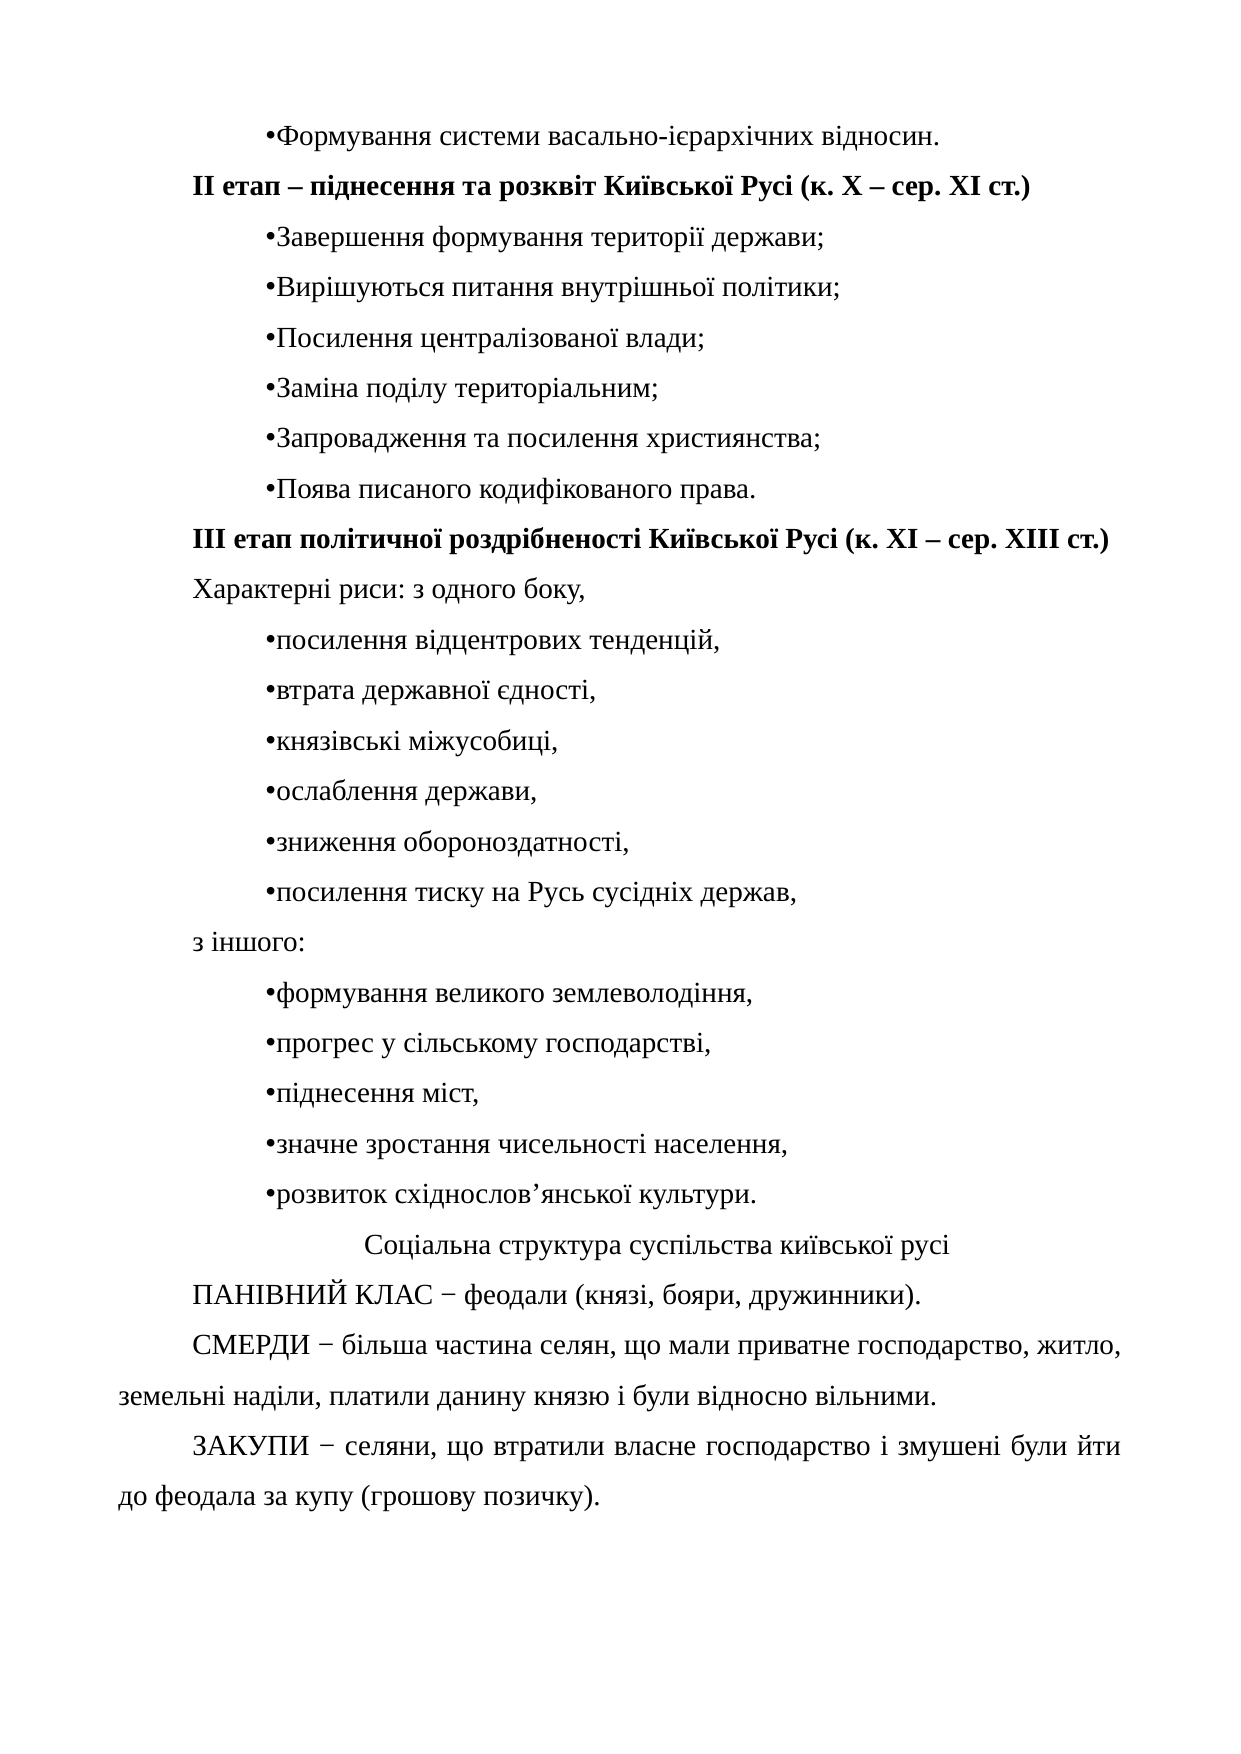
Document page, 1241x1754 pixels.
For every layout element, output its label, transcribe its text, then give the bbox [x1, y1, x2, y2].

list втрата державної єдності, [118, 672, 1122, 706]
list Завершення формування території держави; [118, 219, 1122, 252]
list Формування системи васально-ієрархічних відносин. [118, 118, 1122, 152]
text СМЕРДИ − більша частина селян, що мали приватне господарство, житло, земельні наділи, платили данину князю і були відносно вільними. [118, 1327, 1122, 1411]
list прогрес у сільському господарстві, [118, 1025, 1122, 1059]
text ІІІ етап політичної роздрібненості Київської Русі (к. ХІ – сер. ХІІІ ст.) [118, 521, 1122, 555]
list Заміна поділу територіальним; [118, 370, 1122, 404]
list піднесення міст, [118, 1076, 1122, 1109]
text ПАНІВНИЙ КЛАС − феодали (князі, бояри, дружинники). [118, 1277, 1122, 1311]
list ослаблення держави, [118, 773, 1122, 807]
list розвиток східнослов’янської культури. [118, 1176, 1122, 1210]
subtitle Соціальна структура суспільства київської русі [118, 1227, 1122, 1260]
text ІІ етап – піднесення та розквіт Київської Русі (к. Х – сер. ХІ ст.) [118, 168, 1122, 202]
list Запровадження та посилення християнства; [118, 421, 1122, 454]
text Характерні риси: з одного боку, [118, 572, 1122, 605]
list Вирішуються питання внутрішньої політики; [118, 269, 1122, 303]
list князівські міжусобиці, [118, 723, 1122, 756]
list формування великого землеволодіння, [118, 975, 1122, 1008]
list зниження обороноздатності, [118, 824, 1122, 857]
list значне зростання чисельності населення, [118, 1126, 1122, 1160]
list Поява писаного кодифікованого права. [118, 471, 1122, 504]
text ЗАКУПИ − селяни, що втратили власне господарство і змушені були йти до феодала за купу (грошову позичку). [118, 1428, 1122, 1512]
list Посилення централізованої влади; [118, 320, 1122, 353]
text з іншого: [118, 924, 1122, 958]
list посилення тиску на Русь сусідніх держав, [118, 874, 1122, 908]
list посилення відцентрових тенденцій, [118, 622, 1122, 656]
